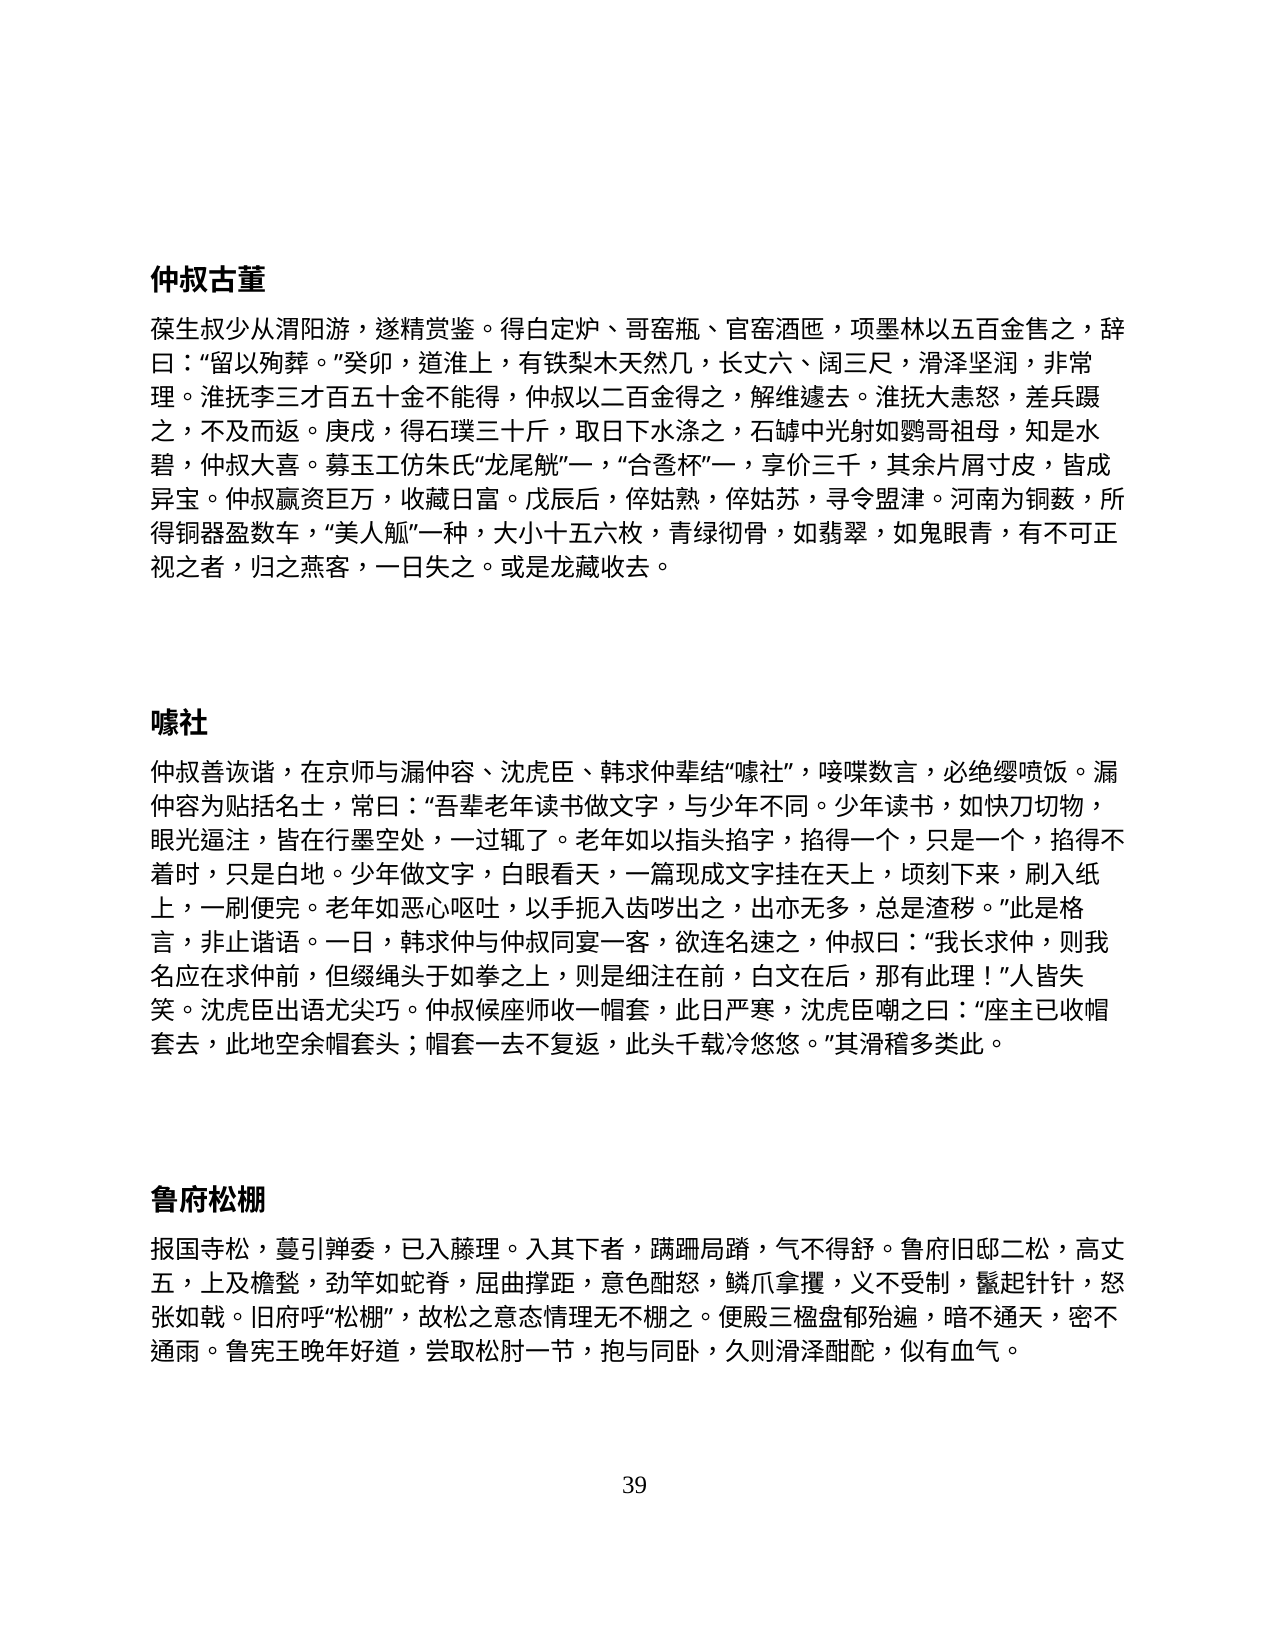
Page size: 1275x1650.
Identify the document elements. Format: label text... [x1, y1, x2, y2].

text 仲叔善诙谐，在京师与漏仲容、沈虎臣、韩求仲辈结“噱社”，唼喋数言，必绝缨喷饭。漏仲容为贴括名士，常曰：“吾辈老年读书做文字，与少年不同。少年读书，如快刀切物，眼光逼注，皆在行墨空处，一过辄了。老年如以指头掐字，掐得一个，只是一个，掐得不着时，只是白地。少年做文字，白眼看天，一篇现成文字挂在天上，顷刻下来，刷入纸上，一刷便完。老年如恶心呕吐，以手扼入齿哕出之，出亦无多，总是渣秽。”此是格言，非止谐语。一日，韩求仲与仲叔同宴一客，欲连名速之，仲叔曰：“我长求仲，则我名应在求仲前，但缀绳头于如拳之上，则是细注在前，白文在后，那有此理！”人皆失笑。沈虎臣出语尤尖巧。仲叔候座师收一帽套，此日严寒，沈虎臣嘲之曰：“座主已收帽套去，此地空余帽套头；帽套一去不复返，此头千载冷悠悠。”其滑稽多类此。 [150, 754, 1125, 1061]
subtitle 鲁府松棚 [150, 1179, 1125, 1219]
subtitle 仲叔古董 [150, 259, 1125, 299]
subtitle 噱社 [150, 702, 1125, 742]
text 葆生叔少从渭阳游，遂精赏鉴。得白定炉、哥窑瓶、官窑酒匜，项墨林以五百金售之，辞曰：“留以殉葬。”癸卯，道淮上，有铁梨木天然几，长丈六、阔三尺，滑泽坚润，非常理。淮抚李三才百五十金不能得，仲叔以二百金得之，解维遽去。淮抚大恚怒，差兵蹑之，不及而返。庚戌，得石璞三十斤，取日下水涤之，石罅中光射如鹦哥祖母，知是水碧，仲叔大喜。募玉工仿朱氏“龙尾觥”一，“合卺杯”一，享价三千，其余片屑寸皮，皆成异宝。仲叔赢资巨万，收藏日富。戊辰后，倅姑熟，倅姑苏，寻令盟津。河南为铜薮，所得铜器盈数车，“美人觚”一种，大小十五六枚，青绿彻骨，如翡翠，如鬼眼青，有不可正视之者，归之燕客，一日失之。或是龙藏收去。 [150, 312, 1125, 584]
text 报国寺松，蔓引亸委，已入藤理。入其下者，蹒跚局蹐，气不得舒。鲁府旧邸二松，高丈五，上及檐甃，劲竿如蛇脊，屈曲撑距，意色酣怒，鳞爪拿攫，义不受制，鬣起针针，怒张如戟。旧府呼“松棚”，故松之意态情理无不棚之。便殿三楹盘郁殆遍，暗不通天，密不通雨。鲁宪王晚年好道，尝取松肘一节，抱与同卧，久则滑泽酣酡，似有血气。 [150, 1232, 1125, 1368]
